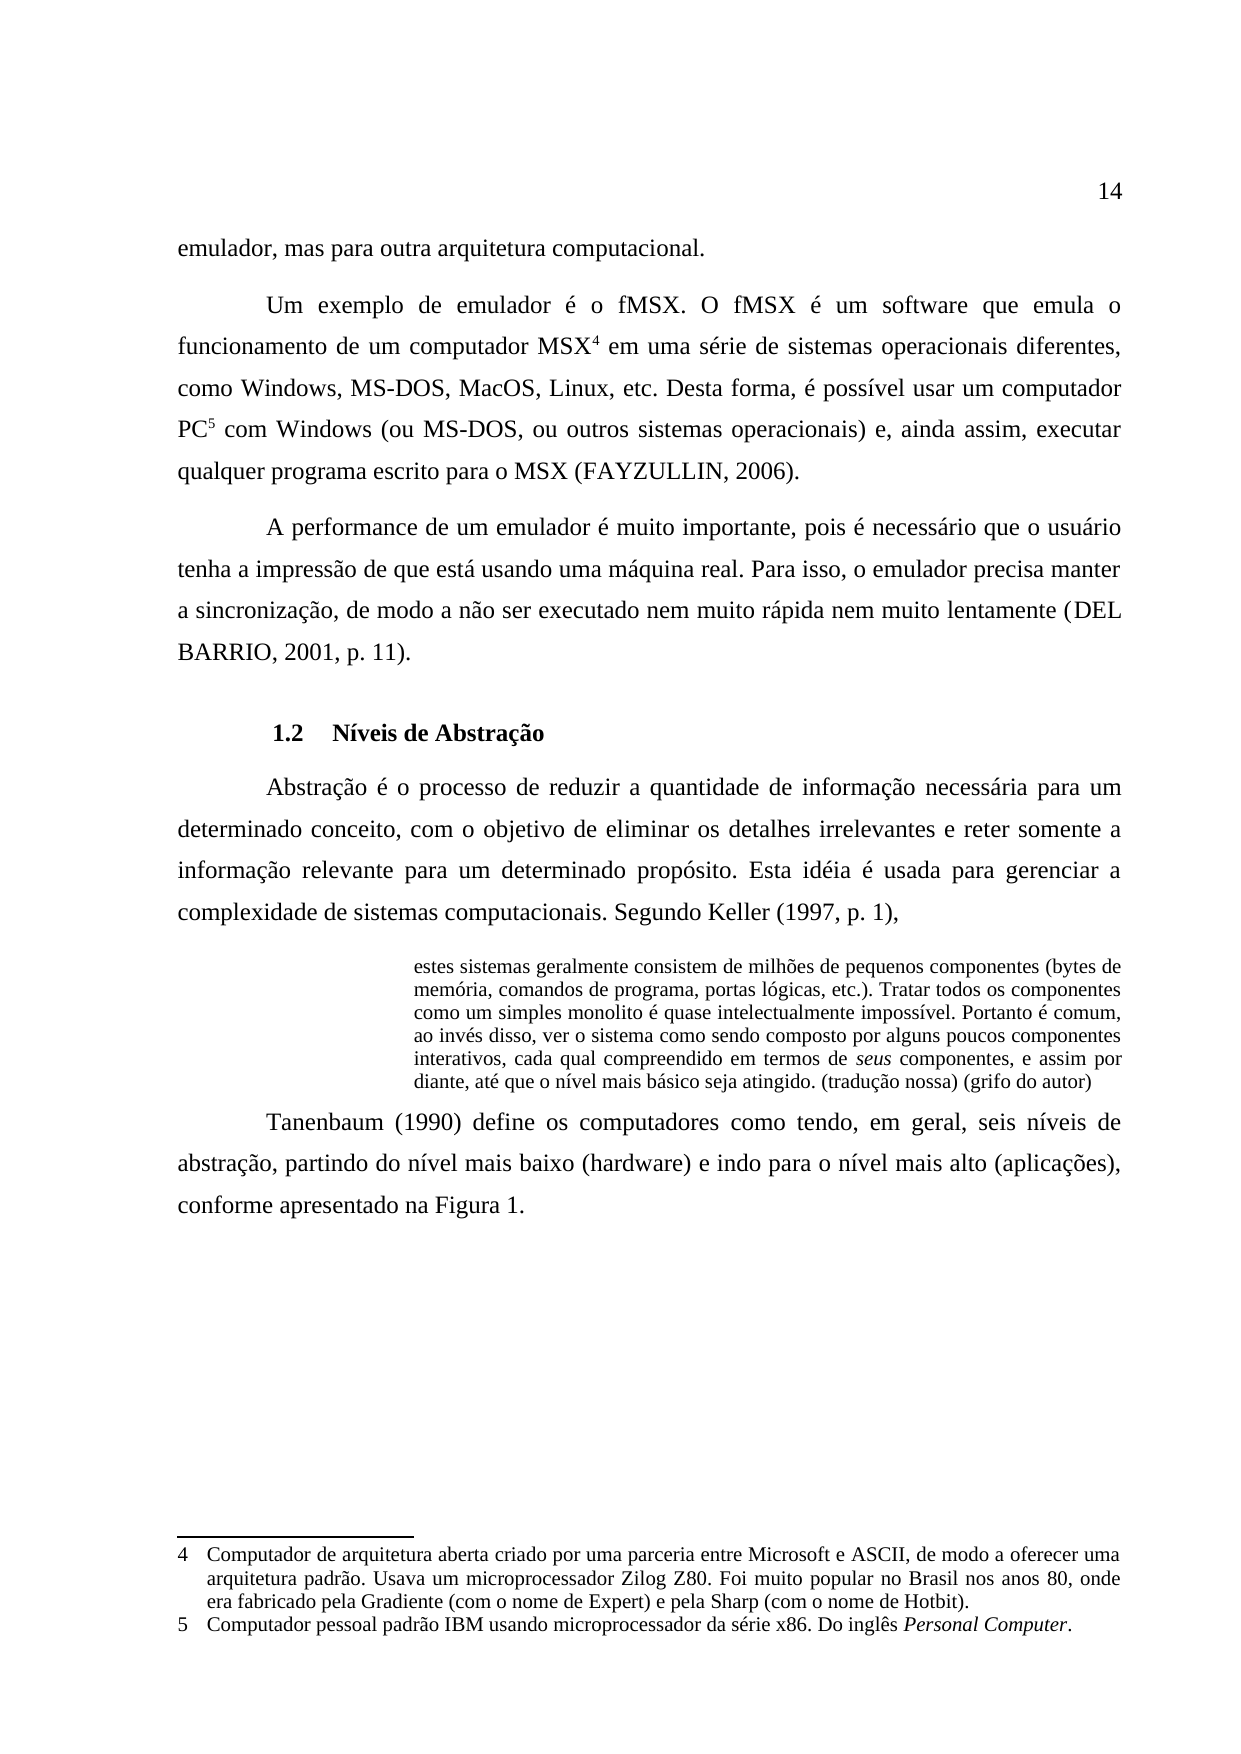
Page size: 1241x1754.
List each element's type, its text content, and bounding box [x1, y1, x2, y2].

text emulador, mas para outra arquitetura computacional. [177, 234, 1122, 262]
text Computador pessoal padrão IBM usando microprocessador da série x86. Do inglês Personal Computer. [177, 1613, 1122, 1636]
text Um exemplo de emulador é o fMSX. O fMSX é um software que emula o funcionamento de um computador MSX em uma série de sistemas operacionais diferentes, como Windows, MS-DOS, MacOS, Linux, etc. Desta forma, é possível usar um computador PC com Windows (ou MS-DOS, ou outros sistemas operacionais) e, ainda assim, executar qualquer programa escrito para o MSX (FAYZULLIN, 2006). [177, 291, 1122, 485]
text Computador de arquitetura aberta criado por uma parceria entre Microsoft e ASCII, de modo a oferecer uma arquitetura padrão. Usava um microprocessador Zilog Z80. Foi muito popular no Brasil nos anos 80, onde era fabricado pela Gradiente (com o nome de Expert) e pela Sharp (com o nome de Hotbit). [177, 1543, 1122, 1613]
text Abstração é o processo de reduzir a quantidade de informação necessária para um determinado conceito, com o objetivo de eliminar os detalhes irrelevantes e reter somente a informação relevante para um determinado propósito. Esta idéia é usada para gerenciar a complexidade de sistemas computacionais. Segundo Keller (1997, p. 1), KELLER, 1997 [177, 773, 1122, 926]
text A performance de um emulador é muito importante, pois é necessário que o usuário tenha a impressão de que está usando uma máquina real. Para isso, o emulador precisa manter a sincronização, de modo a não ser executado nem muito rápida nem muito lentamente (DEL BARRIO, 2001, p. 11). [177, 513, 1122, 666]
subtitle Níveis de Abstração [177, 719, 1122, 747]
text estes sistemas geralmente consistem de milhões de pequenos componentes (bytes de memória, comandos de programa, portas lógicas, etc.). Tratar todos os componentes como um simples monolito é quase intelectualmente impossível. Portanto é comum, ao invés disso, ver o sistema como sendo composto por alguns poucos componentes interativos, cada qual compreendido em termos de seus componentes, e assim por diante, até que o nível mais básico seja atingido. (tradução nossa) (grifo do autor) [413, 954, 1122, 1093]
text Tanenbaum (1990) define os computadores como tendo, em geral, seis níveis de abstração, partindo do nível mais baixo (hardware) e indo para o nível mais alto (aplicações), conforme apresentado na Figura 1. [177, 1108, 1122, 1219]
